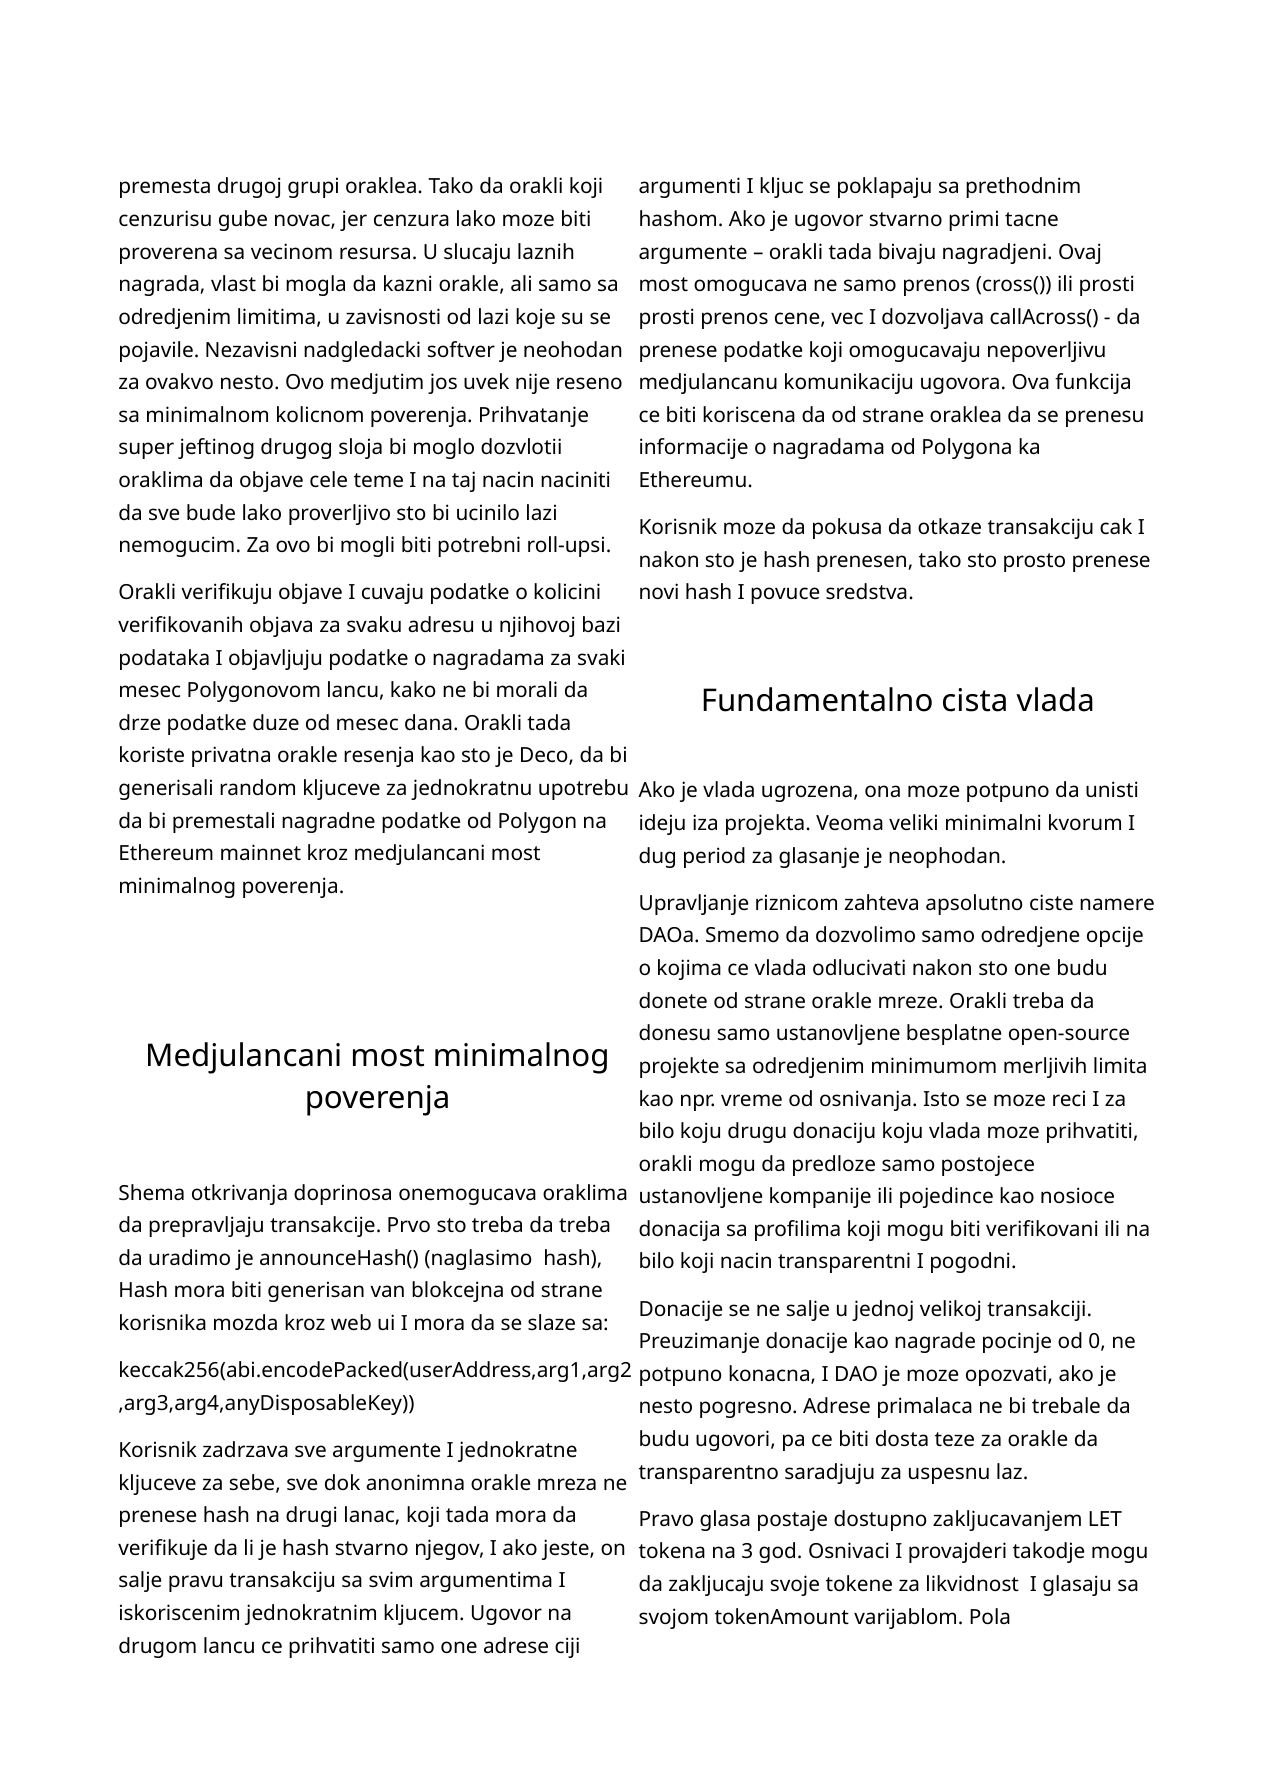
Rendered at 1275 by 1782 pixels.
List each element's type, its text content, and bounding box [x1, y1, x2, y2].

text Ako je vlada ugrozena, ona moze potpuno da unisti ideju iza projekta. Veoma veliki minimalni kvorum I dug period za glasanje je neophodan. [638, 776, 1157, 869]
text argumenti I kljuc se poklapaju sa prethodnim hashom. Ako je ugovor stvarno primi tacne argumente – orakli tada bivaju nagradjeni. Ovaj most omogucava ne samo prenos (cross()) ili prosti prosti prenos cene, vec I dozvoljava callAcross() - da prenese podatke koji omogucavaju nepoverljivu medjulancanu komunikaciju ugovora. Ova funkcija ce biti koriscena da od strane oraklea da se prenesu informacije o nagradama od Polygona ka Ethereumu. [638, 172, 1157, 493]
subtitle Medjulancani most minimalnog poverenja [118, 1033, 637, 1118]
text Donacije se ne salje u jednoj velikoj transakciji. Preuzimanje donacije kao nagrade pocinje od 0, ne potpuno konacna, I DAO je moze opozvati, ako je nesto pogresno. Adrese primalaca ne bi trebale da budu ugovori, pa ce biti dosta teze za orakle da transparentno saradjuju za uspesnu laz. [638, 1294, 1157, 1485]
text Korisnik moze da pokusa da otkaze transakciju cak I nakon sto je hash prenesen, tako sto prosto prenese novi hash I povuce sredstva. [638, 512, 1157, 606]
subtitle Fundamentalno cista vlada [638, 678, 1157, 721]
text Pravo glasa postaje dostupno zakljucavanjem LET tokena na 3 god. Osnivaci I provajderi takodje mogu da zakljucaju svoje tokene za likvidnost I glasaju sa svojom tokenAmount varijablom. Pola [638, 1504, 1157, 1630]
text Shema otkrivanja doprinosa onemogucava oraklima da prepravljaju transakcije. Prvo sto treba da treba da uradimo je announceHash() (naglasimo hash), Hash mora biti generisan van blokcejna od strane korisnika mozda kroz web ui I mora da se slaze sa: [118, 1178, 637, 1337]
text keccak256(abi.encodePacked(userAddress,arg1,arg2,arg3,arg4,anyDisposableKey)) [118, 1355, 637, 1416]
text Upravljanje riznicom zahteva apsolutno ciste namere DAOa. Smemo da dozvolimo samo odredjene opcije o kojima ce vlada odlucivati nakon sto one budu donete od strane orakle mreze. Orakli treba da donesu samo ustanovljene besplatne open-source projekte sa odredjenim minimumom merljivih limita kao npr. vreme od osnivanja. Isto se moze reci I za bilo koju drugu donaciju koju vlada moze prihvatiti, orakli mogu da predloze samo postojece ustanovljene kompanije ili pojedince kao nosioce donacija sa profilima koji mogu biti verifikovani ili na bilo koji nacin transparentni I pogodni. [638, 888, 1157, 1275]
text premesta drugoj grupi oraklea. Tako da orakli koji cenzurisu gube novac, jer cenzura lako moze biti proverena sa vecinom resursa. U slucaju laznih nagrada, vlast bi mogla da kazni orakle, ali samo sa odredjenim limitima, u zavisnosti od lazi koje su se pojavile. Nezavisni nadgledacki softver je neohodan za ovakvo nesto. Ovo medjutim jos uvek nije reseno sa minimalnom kolicnom poverenja. Prihvatanje super jeftinog drugog sloja bi moglo dozvlotii oraklima da objave cele teme I na taj nacin naciniti da sve bude lako proverljivo sto bi ucinilo lazi nemogucim. Za ovo bi mogli biti potrebni roll-upsi. [118, 172, 637, 559]
text Korisnik zadrzava sve argumente I jednokratne kljuceve za sebe, sve dok anonimna orakle mreza ne prenese hash na drugi lanac, koji tada mora da verifikuje da li je hash stvarno njegov, I ako jeste, on salje pravu transakciju sa svim argumentima I iskoriscenim jednokratnim kljucem. Ugovor na drugom lancu ce prihvatiti samo one adrese ciji [118, 1435, 637, 1659]
text Orakli verifikuju objave I cuvaju podatke o kolicini verifikovanih objava za svaku adresu u njihovoj bazi podataka I objavljuju podatke o nagradama za svaki mesec Polygonovom lancu, kako ne bi morali da drze podatke duze od mesec dana. Orakli tada koriste privatna orakle resenja kao sto je Deco, da bi generisali random kljuceve za jednokratnu upotrebu da bi premestali nagradne podatke od Polygon na Ethereum mainnet kroz medjulancani most minimalnog poverenja. [118, 577, 637, 899]
